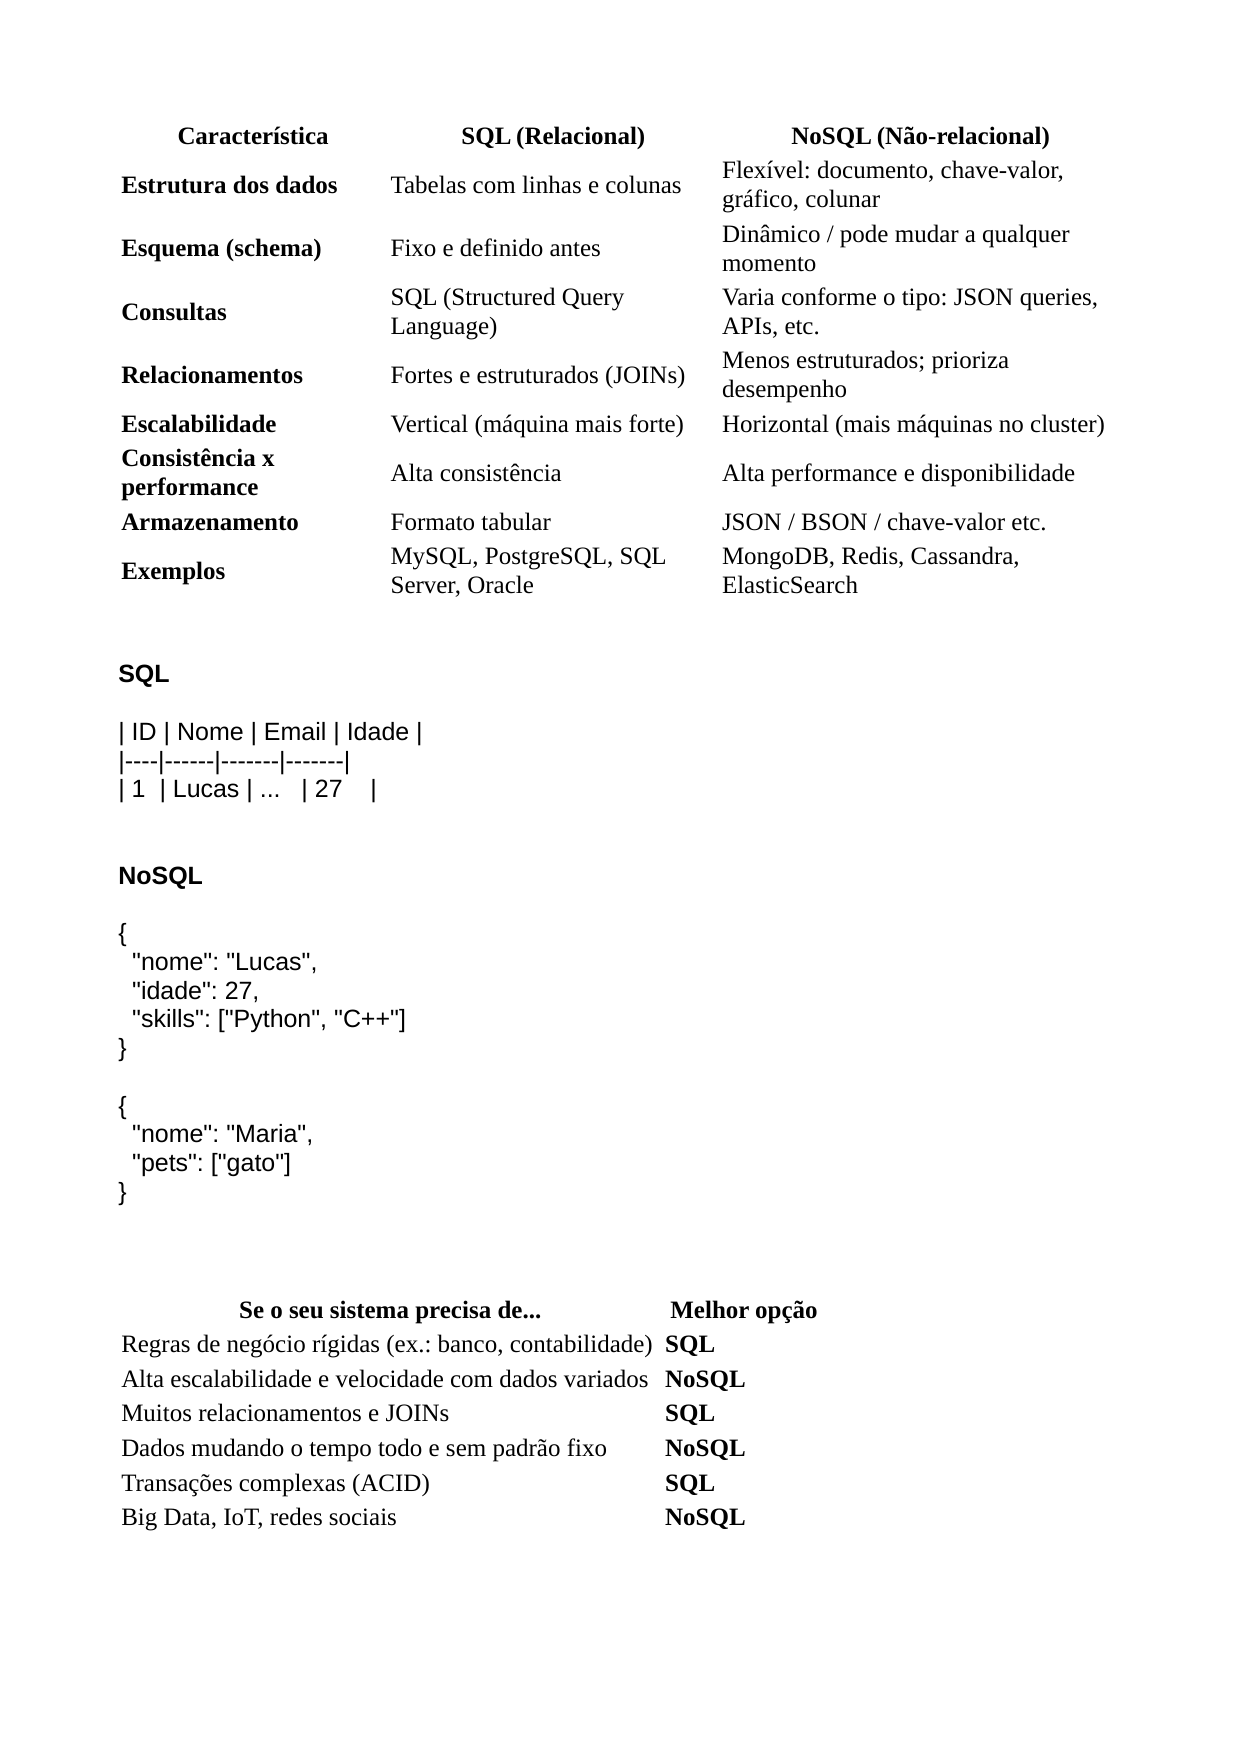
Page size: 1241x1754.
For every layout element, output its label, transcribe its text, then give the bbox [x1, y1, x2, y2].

table_cell Formato tabular [388, 504, 719, 538]
table_cell SQL [662, 1396, 826, 1430]
table_cell Exemplos [118, 539, 387, 602]
table_cell Consistência x performance [118, 441, 387, 504]
table_cell Transações complexas (ACID) [118, 1465, 662, 1499]
text NoSQL [118, 861, 1122, 889]
table_cell MySQL, PostgreSQL, SQL Server, Oracle [388, 539, 719, 602]
table_cell NoSQL [662, 1499, 826, 1534]
table_header NoSQL (Não-relacional) [719, 118, 1122, 153]
table_cell Horizontal (mais máquinas no cluster) [719, 406, 1122, 441]
text "skills": ["Python", "C++"] [118, 1004, 1122, 1033]
table_cell Alta consistência [388, 441, 719, 504]
text } [118, 1177, 1122, 1206]
table_cell Alta performance e disponibilidade [719, 441, 1122, 504]
table_cell Escalabilidade [118, 406, 387, 441]
table_cell Muitos relacionamentos e JOINs [118, 1396, 662, 1430]
table_cell Vertical (máquina mais forte) [388, 406, 719, 441]
table_cell Dinâmico / pode mudar a qualquer momento [719, 216, 1122, 279]
table_cell Dados mudando o tempo todo e sem padrão fixo [118, 1430, 662, 1465]
table_header Melhor opção [662, 1292, 826, 1326]
table_cell Consultas [118, 279, 387, 343]
table_cell JSON / BSON / chave-valor etc. [719, 504, 1122, 538]
table_cell Fortes e estruturados (JOINs) [388, 343, 719, 406]
table_cell Tabelas com linhas e colunas [388, 153, 719, 216]
table_cell SQL [662, 1326, 826, 1361]
table_cell Armazenamento [118, 504, 387, 538]
table_cell Fixo e definido antes [388, 216, 719, 279]
table_cell SQL (Structured Query Language) [388, 279, 719, 343]
text | ID | Nome | Email | Idade | [118, 717, 1122, 746]
text "nome": "Lucas", [118, 947, 1122, 976]
table_cell Flexível: documento, chave-valor, gráfico, colunar [719, 153, 1122, 216]
table_cell SQL [662, 1465, 826, 1499]
table_cell Estrutura dos dados [118, 153, 387, 216]
table_cell Alta escalabilidade e velocidade com dados variados [118, 1361, 662, 1396]
text |----|------|-------|-------| [118, 746, 1122, 774]
text | 1 | Lucas | ... | 27 | [118, 774, 1122, 803]
text } [118, 1033, 1122, 1062]
text "idade": 27, [118, 976, 1122, 1004]
table_cell MongoDB, Redis, Cassandra, ElasticSearch [719, 539, 1122, 602]
table_cell Esquema (schema) [118, 216, 387, 279]
table_cell NoSQL [662, 1430, 826, 1465]
text "pets": ["gato"] [118, 1148, 1122, 1177]
table_cell NoSQL [662, 1361, 826, 1396]
table_cell Menos estruturados; prioriza desempenho [719, 343, 1122, 406]
table_cell Varia conforme o tipo: JSON queries, APIs, etc. [719, 279, 1122, 343]
table_cell Big Data, IoT, redes sociais [118, 1499, 662, 1534]
text SQL [118, 659, 1122, 688]
table_header SQL (Relacional) [388, 118, 719, 153]
text "nome": "Maria", [118, 1119, 1122, 1148]
table_cell Relacionamentos [118, 343, 387, 406]
table_header Se o seu sistema precisa de... [118, 1292, 662, 1326]
text { [118, 918, 1122, 947]
text { [118, 1091, 1122, 1119]
table_cell Regras de negócio rígidas (ex.: banco, contabilidade) [118, 1326, 662, 1361]
table_header Característica [118, 118, 387, 153]
